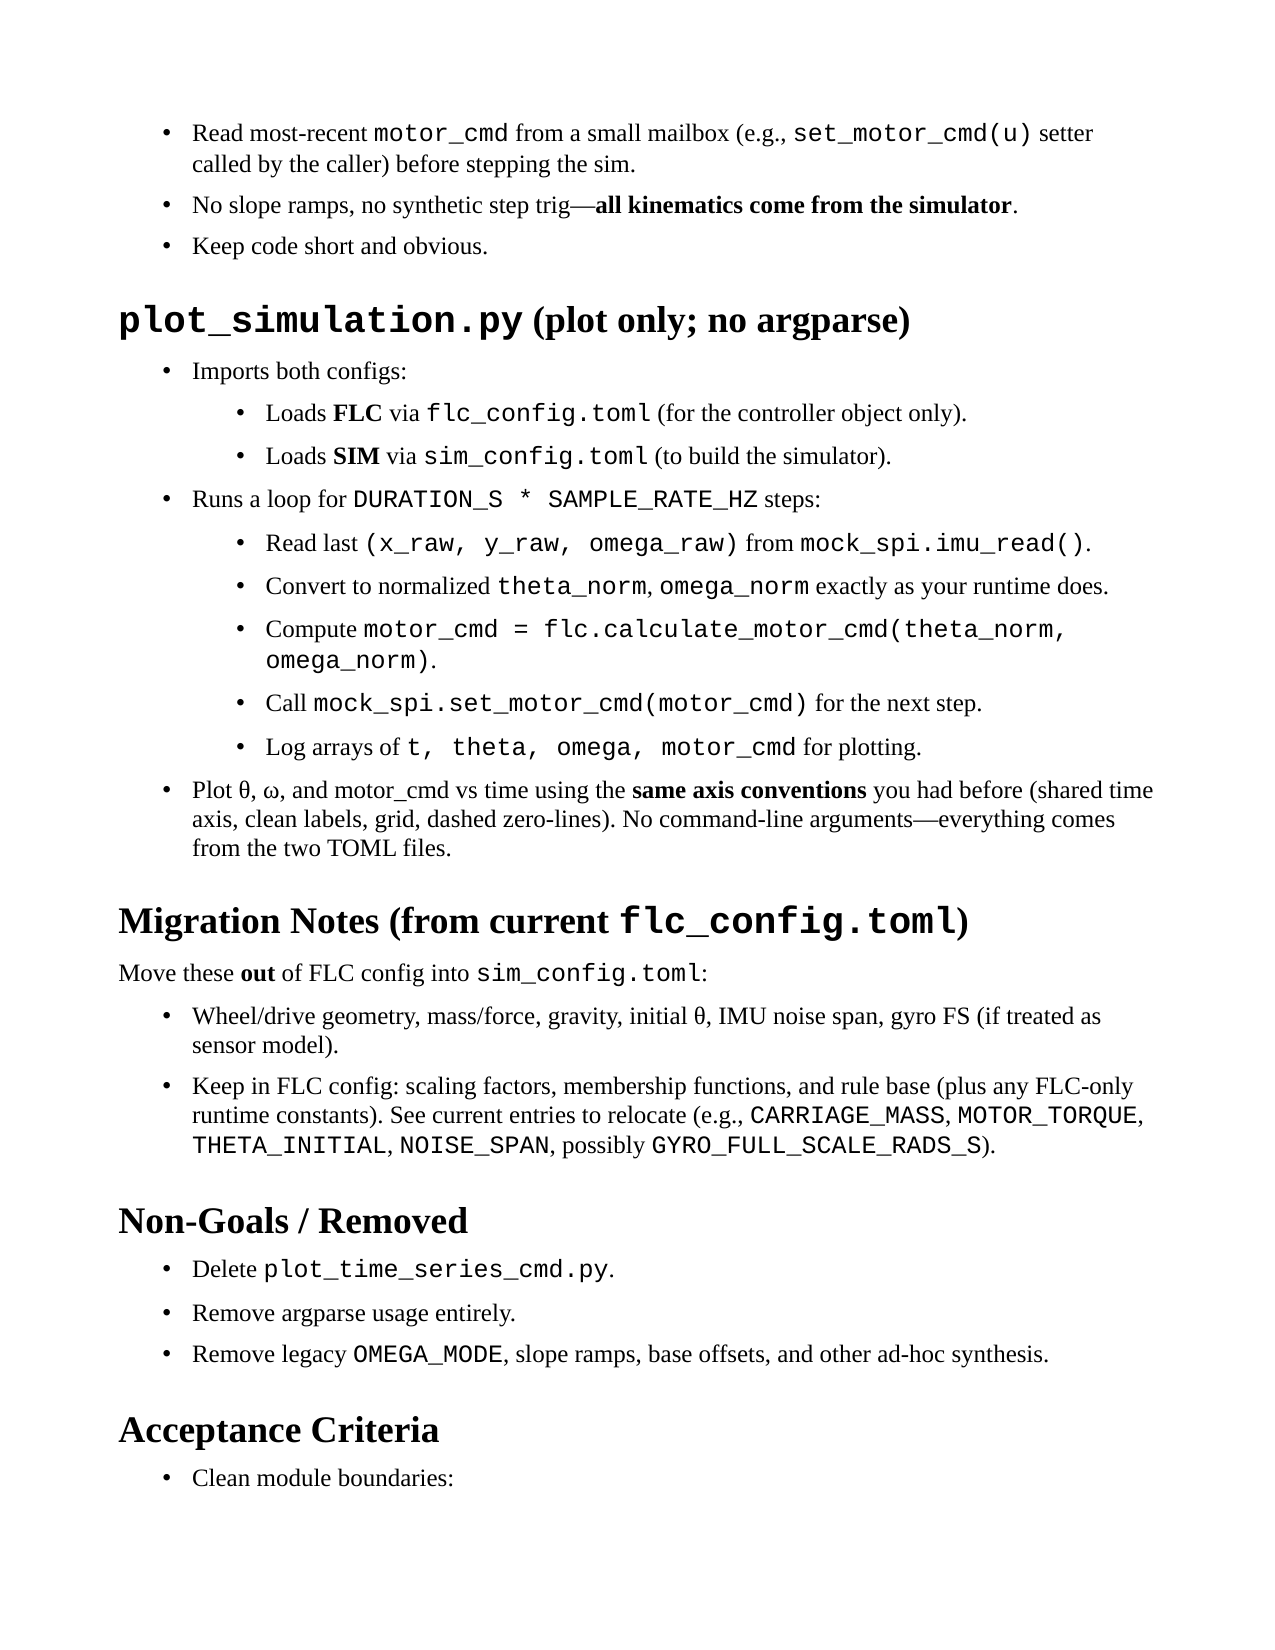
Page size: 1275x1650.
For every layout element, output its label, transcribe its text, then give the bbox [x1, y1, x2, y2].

list Compute motor_cmd = flc.calculate_motor_cmd(theta_norm, omega_norm). [236, 614, 1157, 676]
list No slope ramps, no synthetic step trig—all kinematics come from the simulator. [162, 190, 1157, 219]
list Runs a loop for DURATION_S * SAMPLE_RATE_HZ steps: [162, 484, 1157, 515]
list Plot θ, ω, and motor_cmd vs time using the same axis conventions you had before (shared time axis, clean labels, grid, dashed zero-lines). No command-line arguments—everything comes from the two TOML files. [162, 775, 1157, 861]
list Keep in FLC config: scaling factors, membership functions, and rule base (plus any FLC-only runtime constants). See current entries to relocate (e.g., CARRIAGE_MASS, MOTOR_TORQUE, THETA_INITIAL, NOISE_SPAN, possibly GYRO_FULL_SCALE_RADS_S). [162, 1071, 1157, 1161]
list Wheel/drive geometry, mass/force, gravity, initial θ, IMU noise span, gyro FS (if treated as sensor model). [162, 1001, 1157, 1058]
subtitle plot_simulation.py (plot only; no argparse) [118, 298, 1157, 344]
list Read last (x_raw, y_raw, omega_raw) from mock_spi.imu_read(). [236, 528, 1157, 558]
list Clean module boundaries: [162, 1463, 1157, 1492]
list Convert to normalized theta_norm, omega_norm exactly as your runtime does. [236, 571, 1157, 602]
list Call mock_spi.set_motor_cmd(motor_cmd) for the next step. [236, 688, 1157, 719]
text Move these out of FLC config into sim_config.toml: [118, 958, 1157, 988]
list Log arrays of t, theta, omega, motor_cmd for plotting. [236, 732, 1157, 763]
list Delete plot_time_series_cmd.py. [162, 1254, 1157, 1285]
list Read most-recent motor_cmd from a small mailbox (e.g., set_motor_cmd(u) setter called by the caller) before stepping the sim. [162, 118, 1157, 178]
list Remove legacy OMEGA_MODE, slope ramps, base offsets, and other ad-hoc synthesis. [162, 1339, 1157, 1370]
list Loads FLC via flc_config.toml (for the controller object only). [236, 398, 1157, 428]
list Keep code short and obvious. [162, 231, 1157, 260]
list Loads SIM via sim_config.toml (to build the simulator). [236, 441, 1157, 472]
list Imports both configs: [162, 356, 1157, 385]
subtitle Migration Notes (from current flc_config.toml) [118, 899, 1157, 945]
list Remove argparse usage entirely. [162, 1298, 1157, 1327]
subtitle Non-Goals / Removed [118, 1199, 1157, 1242]
subtitle Acceptance Criteria [118, 1407, 1157, 1451]
